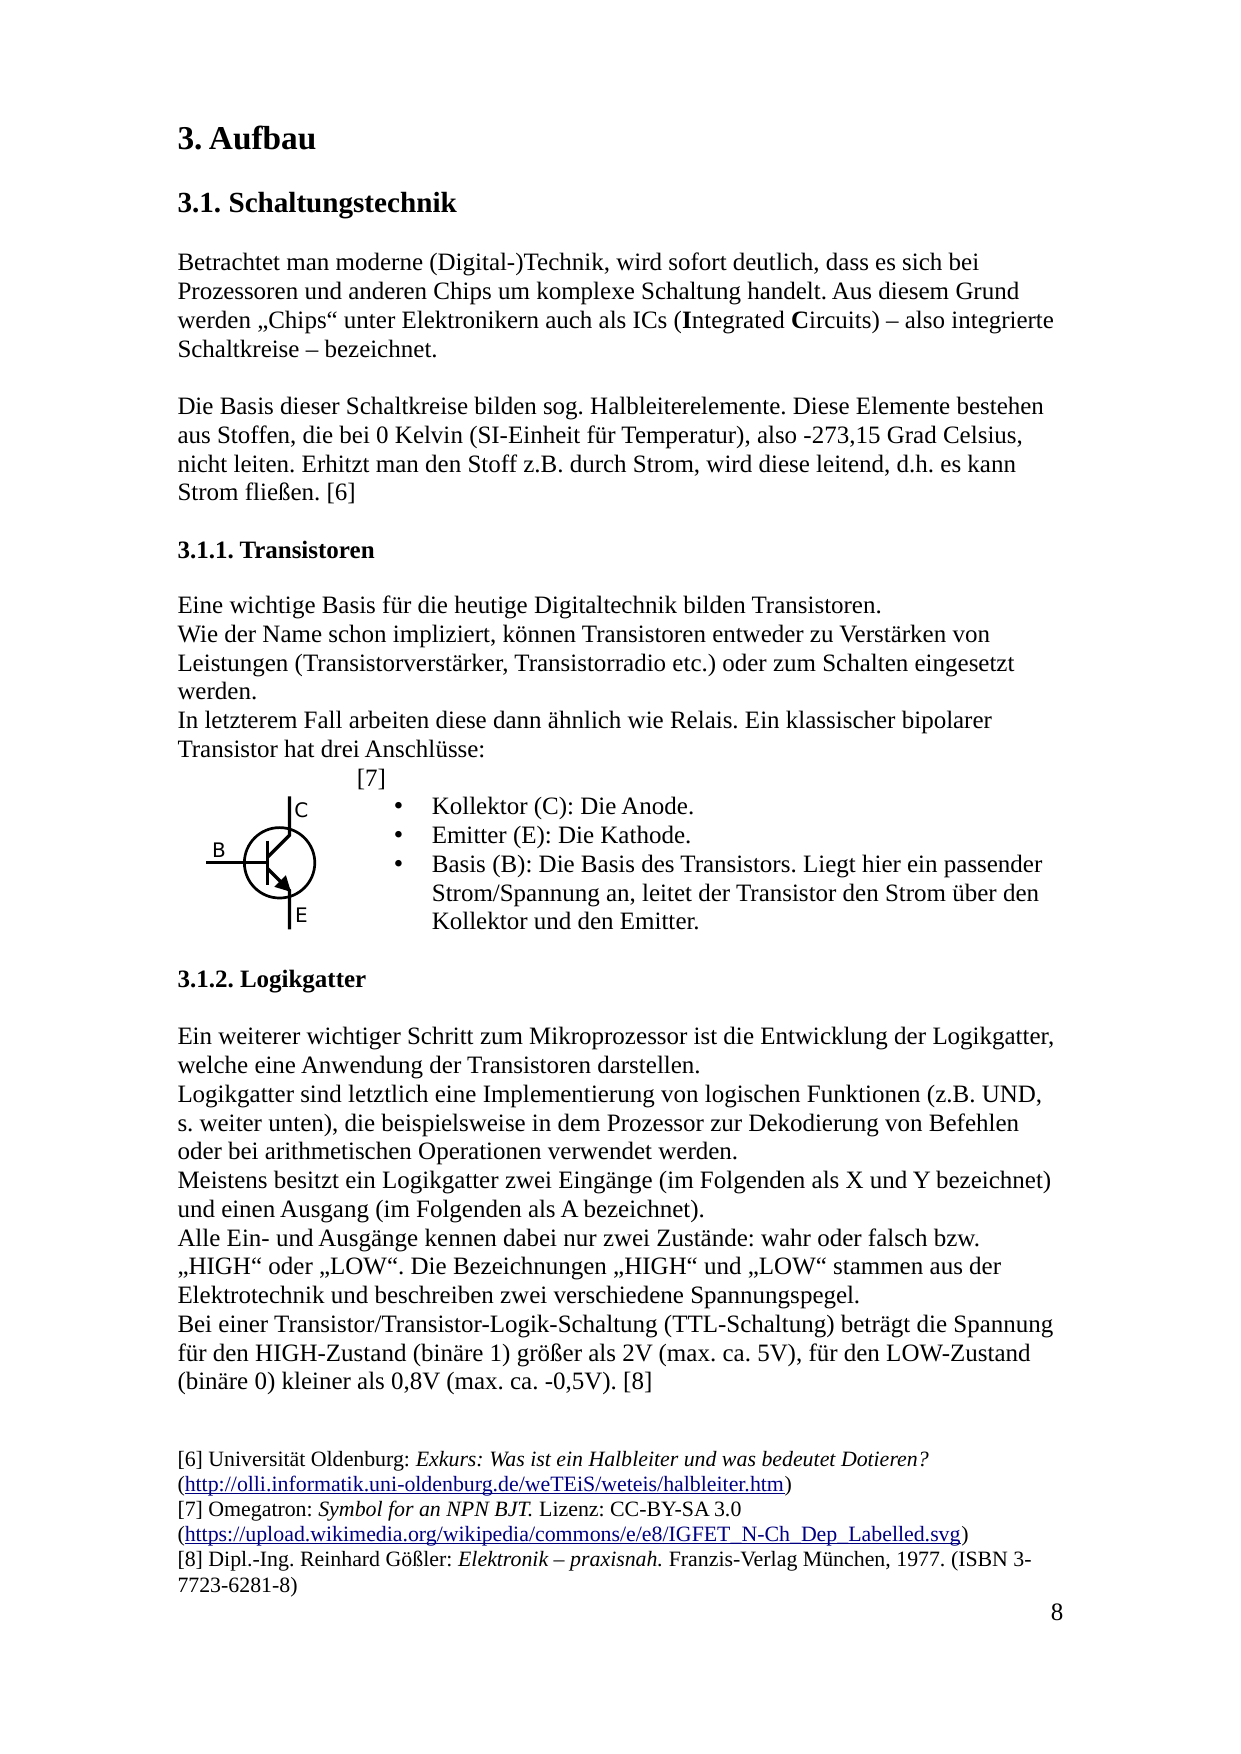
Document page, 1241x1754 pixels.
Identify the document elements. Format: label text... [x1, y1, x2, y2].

text Logikgatter sind letztlich eine Implementierung von logischen Funktionen (z.B. UND, s. weiter unten), die beispielsweise in dem Prozessor zur Dekodierung von Befehlen oder bei arithmetischen Operationen verwendet werden. [177, 1079, 1063, 1165]
text 3. Aufbau [177, 118, 1063, 156]
list Basis (B): Die Basis des Transistors. Liegt hier ein passender Strom/Spannung an, leitet der Transistor den Strom über den Kollektor und den Emitter. [215, 849, 1063, 935]
text Meistens besitzt ein Logikgatter zwei Eingänge (im Folgenden als X und Y bezeichnet) und einen Ausgang (im Folgenden als A bezeichnet). [177, 1165, 1063, 1223]
text 3.1. Schaltungstechnik [177, 185, 1063, 219]
text 3.1.2. Logikgatter [177, 964, 1063, 993]
text Bei einer Transistor/Transistor-Logik-Schaltung (TTL-Schaltung) beträgt die Spannung für den HIGH-Zustand (binäre 1) größer als 2V (max. ca. 5V), für den LOW-Zustand (binäre 0) kleiner als 0,8V (max. ca. -0,5V). [8] [177, 1309, 1063, 1395]
text In letzterem Fall arbeiten diese dann ähnlich wie Relais. Ein klassischer bipolarer Transistor hat drei Anschlüsse: [177, 705, 1063, 763]
text Die Basis dieser Schaltkreise bilden sog. Halbleiterelemente. Diese Elemente bestehen aus Stoffen, die bei 0 Kelvin (SI-Einheit für Temperatur), also -273,15 Grad Celsius, nicht leiten. Erhitzt man den Stoff z.B. durch Strom, wird diese leitend, d.h. es kann Strom fließen. [6] [177, 391, 1063, 506]
text Eine wichtige Basis für die heutige Digitaltechnik bilden Transistoren. [177, 590, 1063, 619]
list Kollektor (C): Die Anode. [215, 791, 1063, 820]
list [215, 820, 287, 849]
text 8 [177, 1597, 1063, 1626]
text Wie der Name schon impliziert, können Transistoren entweder zu Verstärken von Leistungen (Transistorverstärker, Transistorradio etc.) oder zum Schalten eingesetzt werden. [177, 619, 1063, 705]
text [7] [177, 763, 1063, 791]
text [8] Dipl.-Ing. Reinhard Gößler: Elektronik – praxisnah. Franzis-Verlag München, 1977. (ISBN 3-7723-6281-8) [177, 1546, 1063, 1597]
text Alle Ein- und Ausgänge kennen dabei nur zwei Zustände: wahr oder falsch bzw. „HIGH“ oder „LOW“. Die Bezeichnungen „HIGH“ und „LOW“ stammen aus der Elektrotechnik und beschreiben zwei verschiedene Spannungspegel. [177, 1223, 1063, 1309]
text 3.1.1. Transistoren [177, 535, 1063, 564]
list Emitter (E): Die Kathode. [292, 820, 1063, 849]
text Ein weiterer wichtiger Schritt zum Mikroprozessor ist die Entwicklung der Logikgatter, welche eine Anwendung der Transistoren darstellen. [177, 1021, 1063, 1079]
text [7] Omegatron: Symbol for an NPN BJT. Lizenz: CC-BY-SA 3.0 (https://upload.wikimedia.org/wikipedia/commons/e/e8/IGFET_N-Ch_Dep_Labelled.svg) [177, 1496, 1063, 1546]
text Betrachtet man moderne (Digital-)Technik, wird sofort deutlich, dass es sich bei Prozessoren und anderen Chips um komplexe Schaltung handelt. Aus diesem Grund werden „Chips“ unter Elektronikern auch als ICs (Integrated Circuits) – also integrierte Schaltkreise – bezeichnet. [177, 247, 1063, 362]
text [6] Universität Oldenburg: Exkurs: Was ist ein Halbleiter und was bedeutet Dotieren? (http://olli.informatik.uni-oldenburg.de/weTEiS/weteis/halbleiter.htm) [177, 1446, 1063, 1496]
